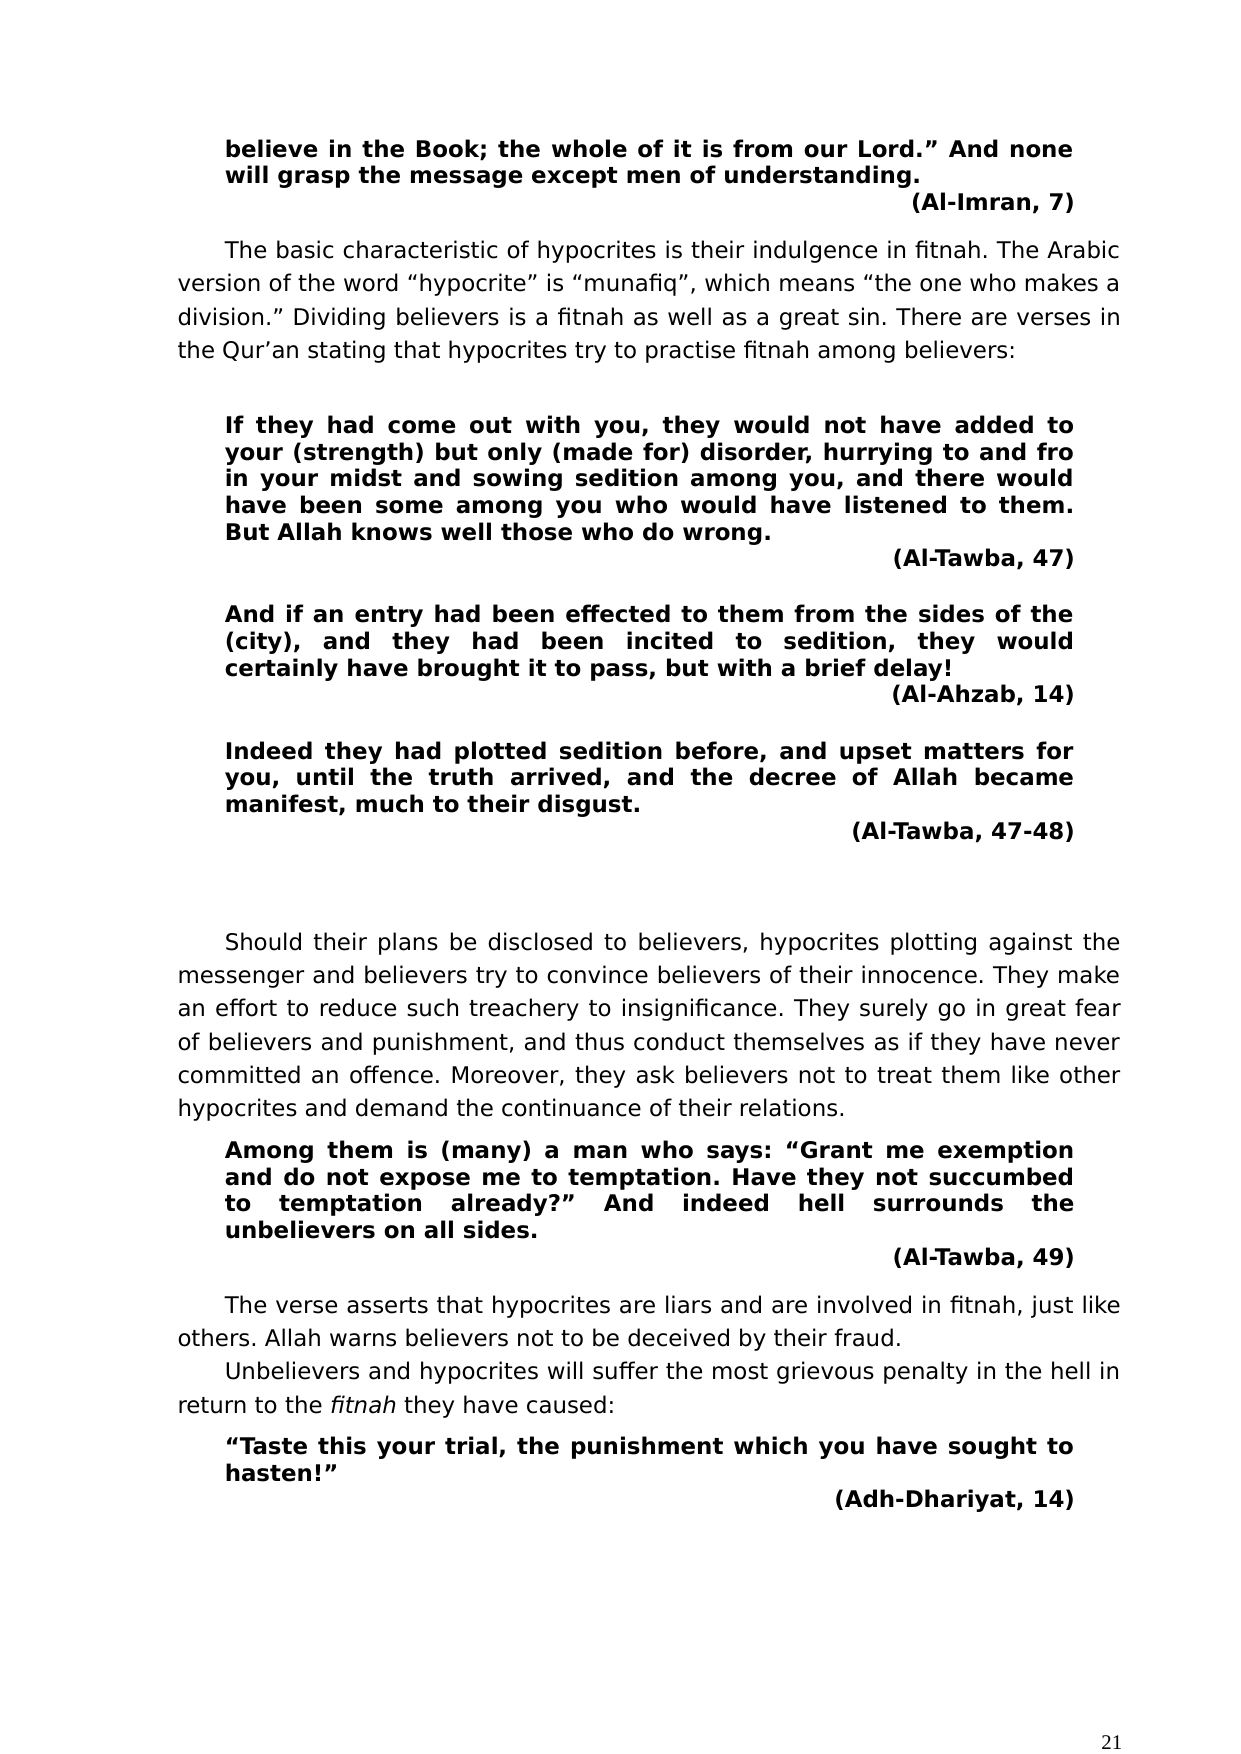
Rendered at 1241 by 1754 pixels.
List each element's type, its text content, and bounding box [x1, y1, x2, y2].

text (Al-Imran, 7) [224, 189, 1075, 216]
text Unbelievers and hypocrites will suffer the most grievous penalty in the hell in return to the fitnah they have caused: [177, 1352, 1122, 1418]
text (Al-Tawba, 47-48) [224, 818, 1075, 844]
text “Taste this your trial, the punishment which you have sought to hasten!” [224, 1433, 1075, 1487]
text Should their plans be disclosed to believers, hypocrites plotting against the messenger and believers try to convince believers of their innocence. They make an effort to reduce such treachery to insignificance. They surely go in great fear of believers and punishment, and thus conduct themselves as if they have never committed an offence. Moreover, they ask believers not to treat them like other hypocrites and demand the continuance of their relations. [177, 922, 1122, 1122]
text Among them is (many) a man who says: “Grant me exemption and do not expose me to temptation. Have they not succumbed to temptation already?” And indeed hell surrounds the unbelievers on all sides. [224, 1137, 1075, 1244]
text believe in the Book; the whole of it is from our Lord.” And none will grasp the message except men of understanding. [224, 136, 1075, 189]
text (Al-Tawba, 49) [224, 1244, 1075, 1270]
text Indeed they had plotted sedition before, and upset matters for you, until the truth arrived, and the decree of Allah became manifest, much to their disgust. [224, 738, 1075, 818]
text (Al-Tawba, 47) [224, 545, 1075, 572]
text The verse asserts that hypocrites are liars and are involved in fitnah, just like others. Allah warns believers not to be deceived by their fraud. [177, 1285, 1122, 1352]
text And if an entry had been effected to them from the sides of the (city), and they had been incited to sedition, they would certainly have brought it to pass, but with a brief delay! [224, 602, 1075, 682]
text (Adh-Dhariyat, 14) [224, 1487, 1075, 1513]
text If they had come out with you, they would not have added to your (strength) but only (made for) disorder, hurrying to and fro in your midst and sowing sedition among you, and there would have been some among you who would have listened to them. But Allah knows well those who do wrong. [224, 412, 1075, 545]
text (Al-Ahzab, 14) [224, 682, 1075, 708]
text The basic characteristic of hypocrites is their indulgence in fitnah. The Arabic version of the word “hypocrite” is “munafiq”, which means “the one who makes a division.” Dividing believers is a fitnah as well as a great sin. There are verses in the Qur’an stating that hypocrites try to practise fitnah among believers: [177, 231, 1122, 364]
